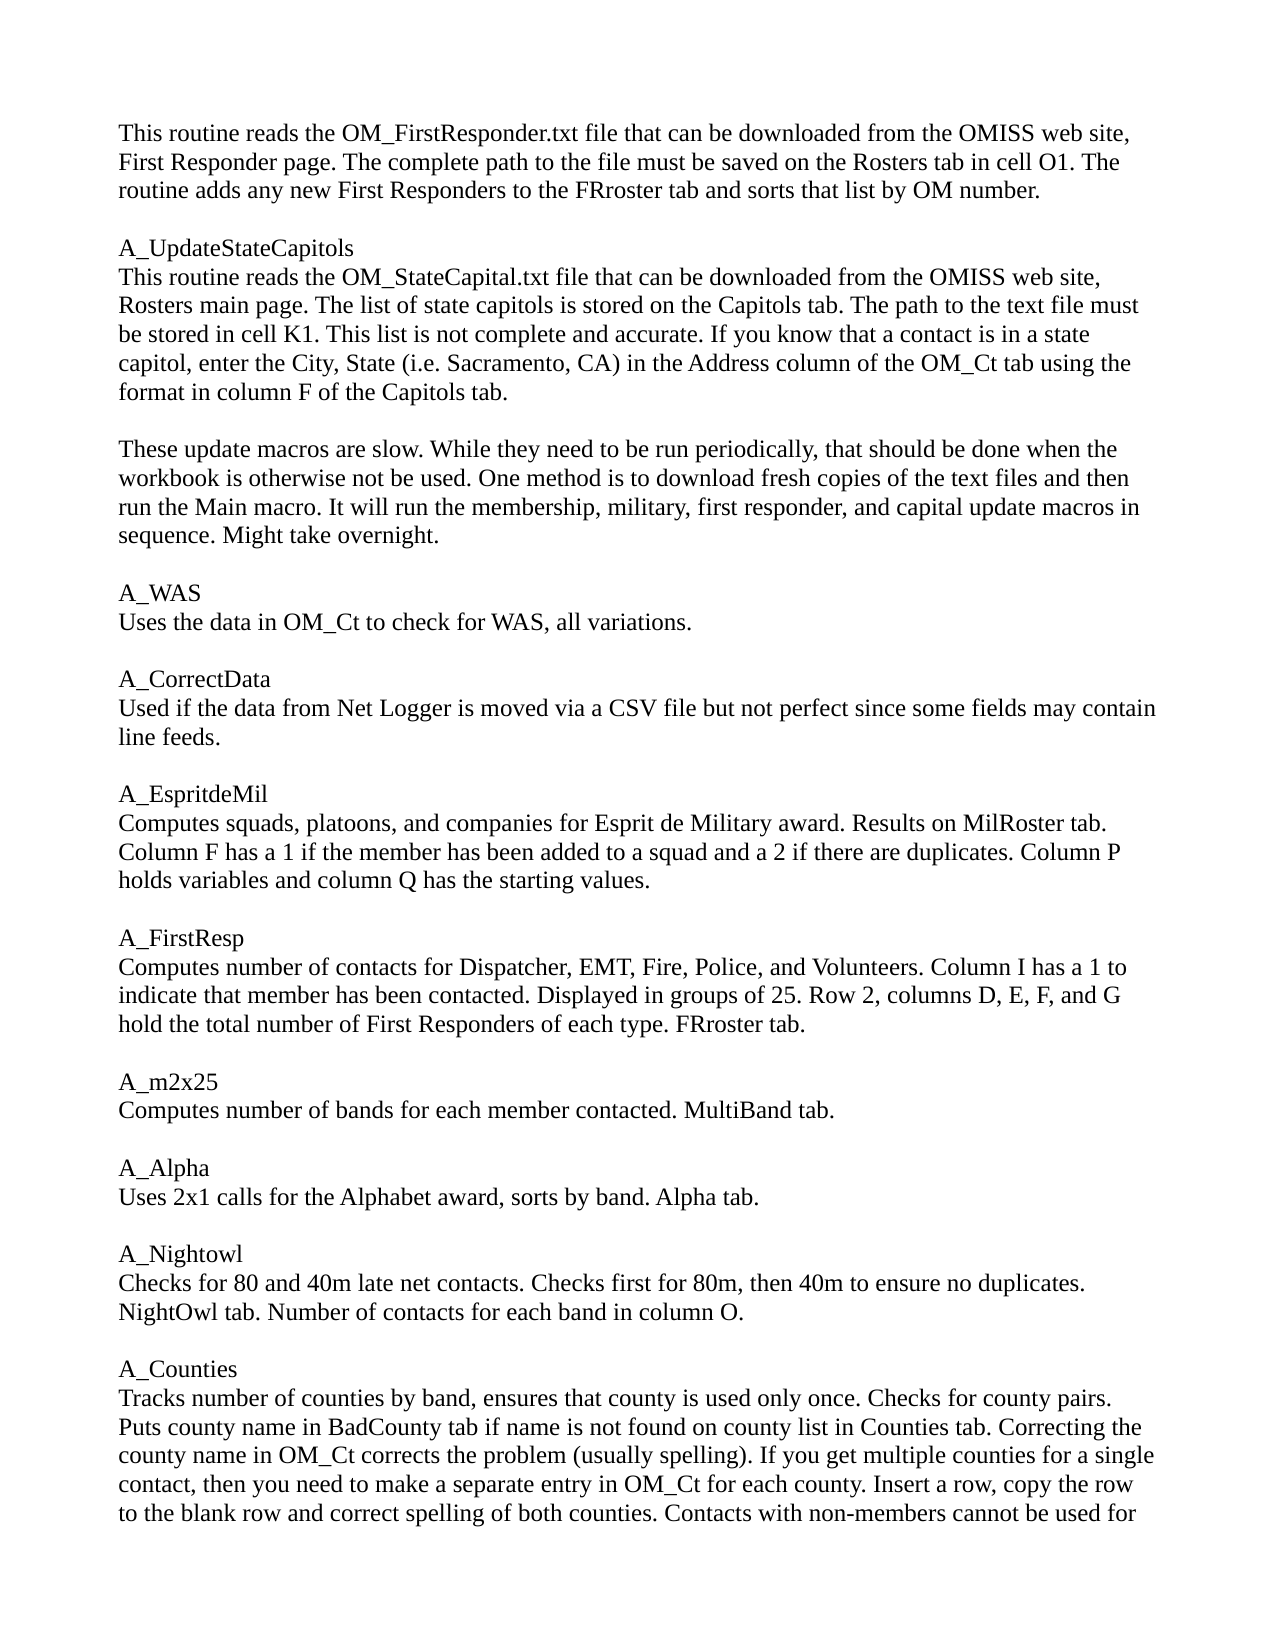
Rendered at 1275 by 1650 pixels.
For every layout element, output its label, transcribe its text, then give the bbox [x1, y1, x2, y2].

text A_CorrectData [118, 664, 1157, 693]
text A_EspritdeMil [118, 779, 1157, 808]
text A_m2x25 [118, 1067, 1157, 1096]
text Used if the data from Net Logger is moved via a CSV file but not perfect since some fields may contain line feeds. [118, 693, 1157, 751]
text A_UpdateStateCapitols [118, 233, 1157, 262]
text Uses 2x1 calls for the Alphabet award, sorts by band. Alpha tab. [118, 1182, 1157, 1211]
text A_Counties [118, 1354, 1157, 1383]
text Uses the data in OM_Ct to check for WAS, all variations. [118, 607, 1157, 636]
text Puts county name in BadCounty tab if name is not found on county list in Counties tab. Correcting the county name in OM_Ct corrects the problem (usually spelling). If you get multiple counties for a single contact, then you need to make a separate entry in OM_Ct for each county. Insert a row, copy the row to the blank row and correct spelling of both counties. Contacts with non-members cannot be used for [118, 1412, 1157, 1527]
text Tracks number of counties by band, ensures that county is used only once. Checks for county pairs. [118, 1383, 1157, 1412]
text Computes squads, platoons, and companies for Esprit de Military award. Results on MilRoster tab. Column F has a 1 if the member has been added to a squad and a 2 if there are duplicates. Column P holds variables and column Q has the starting values. [118, 808, 1157, 894]
text A_Alpha [118, 1153, 1157, 1182]
text These update macros are slow. While they need to be run periodically, that should be done when the workbook is otherwise not be used. One method is to download fresh copies of the text files and then run the Main macro. It will run the membership, military, first responder, and capital update macros in sequence. Might take overnight. [118, 434, 1157, 549]
text Computes number of contacts for Dispatcher, EMT, Fire, Police, and Volunteers. Column I has a 1 to indicate that member has been contacted. Displayed in groups of 25. Row 2, columns D, E, F, and G hold the total number of First Responders of each type. FRroster tab. [118, 952, 1157, 1038]
text Checks for 80 and 40m late net contacts. Checks first for 80m, then 40m to ensure no duplicates. NightOwl tab. Number of contacts for each band in column O. [118, 1268, 1157, 1326]
text A_FirstResp [118, 923, 1157, 952]
text A_Nightowl [118, 1239, 1157, 1268]
text A_WAS [118, 578, 1157, 607]
text This routine reads the OM_StateCapital.txt file that can be downloaded from the OMISS web site, Rosters main page. The list of state capitols is stored on the Capitols tab. The path to the text file must be stored in cell K1. This list is not complete and accurate. If you know that a contact is in a state capitol, enter the City, State (i.e. Sacramento, CA) in the Address column of the OM_Ct tab using the format in column F of the Capitols tab. [118, 262, 1157, 406]
text This routine reads the OM_FirstResponder.txt file that can be downloaded from the OMISS web site, First Responder page. The complete path to the file must be saved on the Rosters tab in cell O1. The routine adds any new First Responders to the FRroster tab and sorts that list by OM number. [118, 118, 1157, 204]
text Computes number of bands for each member contacted. MultiBand tab. [118, 1096, 1157, 1124]
